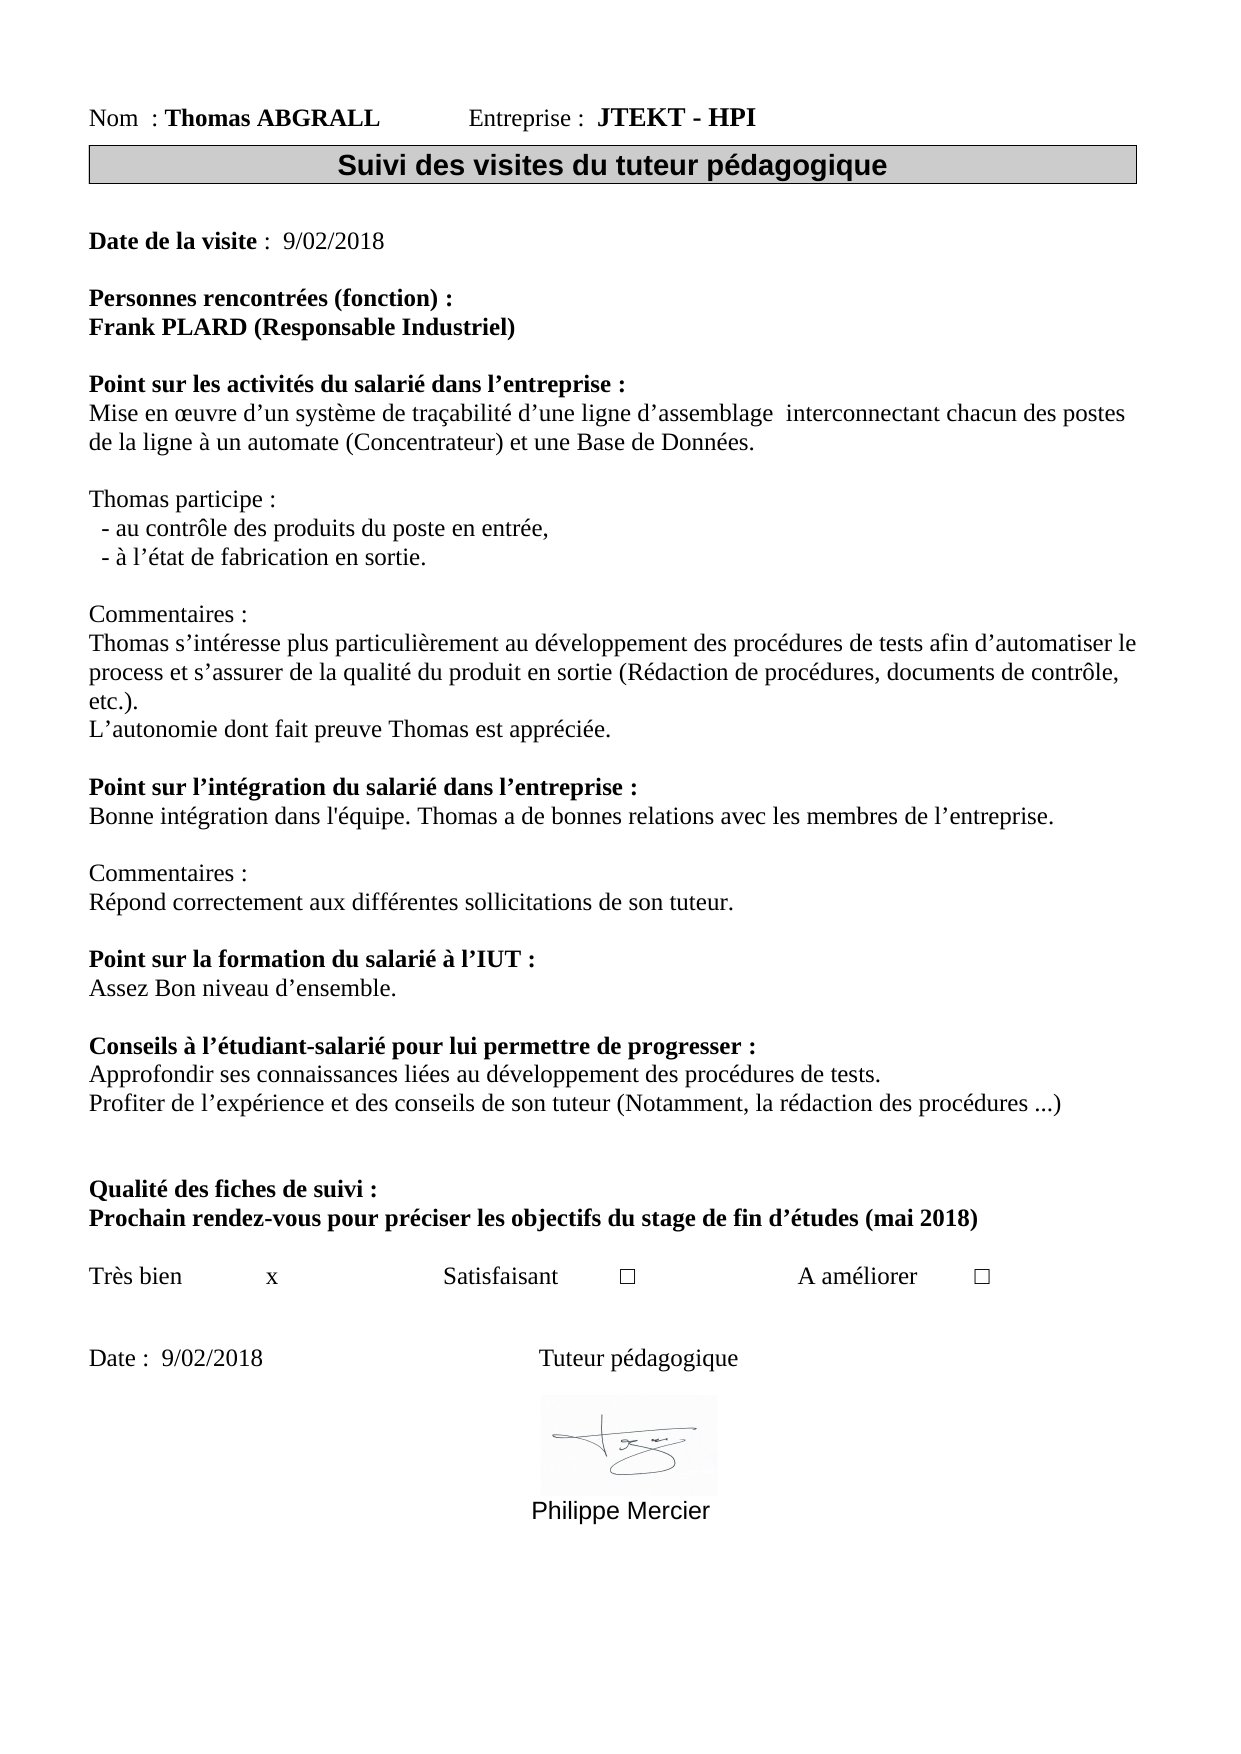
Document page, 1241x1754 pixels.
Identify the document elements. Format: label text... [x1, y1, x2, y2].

picture [540, 1395, 718, 1496]
text Thomas s’intéresse plus particulièrement au développement des procédures de tests afin d’automatiser le process et s’assurer de la qualité du produit en sortie (Rédaction de procédures, documents de contrôle, etc.). [88, 628, 1152, 714]
table_header Très bien [89, 1261, 266, 1289]
text Point sur les activités du salarié dans l’entreprise : [88, 369, 1152, 398]
table_header x [266, 1261, 443, 1289]
text - au contrôle des produits du poste en entrée, [88, 513, 1152, 542]
text Bonne intégration dans l'équipe. Thomas a de bonnes relations avec les membres de l’entreprise. [88, 801, 1152, 829]
table_header □ [974, 1261, 1152, 1289]
text Thomas participe : [88, 484, 1152, 513]
text L’autonomie dont fait preuve Thomas est appréciée. [88, 714, 1152, 743]
text Qualité des fiches de suivi : [88, 1174, 1152, 1203]
text Point sur la formation du salarié à l’IUT : [88, 944, 1152, 973]
text Nom : Thomas ABGRALL Entreprise : JTEKT - HPI [88, 101, 1152, 132]
table_header Satisfaisant [443, 1261, 620, 1289]
text - à l’état de fabrication en sortie. [88, 542, 1152, 571]
text Frank PLARD (Responsable Industriel) [88, 312, 1152, 341]
subtitle Date : 9/02/2018 Tuteur pédagogique [88, 1343, 1152, 1372]
text Approfondir ses connaissances liées au développement des procédures de tests. [88, 1059, 1152, 1088]
text Personnes rencontrées (fonction) : [88, 283, 1152, 312]
subtitle Philippe Mercier [88, 1384, 1152, 1524]
text Commentaires : [88, 599, 1152, 628]
table_header □ [620, 1261, 797, 1289]
text Date de la visite : 9/02/2018 [88, 197, 1152, 254]
subtitle Suivi des visites du tuteur pédagogique [90, 146, 1136, 183]
text Commentaires : [88, 858, 1152, 887]
text Conseils à l’étudiant-salarié pour lui permettre de progresser : [88, 1031, 1152, 1059]
text Assez Bon niveau d’ensemble. [88, 973, 1152, 1002]
table_header A améliorer [797, 1261, 974, 1289]
text Point sur l’intégration du salarié dans l’entreprise : [88, 772, 1152, 801]
text Répond correctement aux différentes sollicitations de son tuteur. [88, 887, 1152, 916]
text Prochain rendez-vous pour préciser les objectifs du stage de fin d’études (mai 2018) [88, 1203, 1152, 1232]
text Profiter de l’expérience et des conseils de son tuteur (Notamment, la rédaction des procédures ...) [88, 1088, 1152, 1117]
text Mise en œuvre d’un système de traçabilité d’une ligne d’assemblage interconnectant chacun des postes de la ligne à un automate (Concentrateur) et une Base de Données. [88, 398, 1152, 456]
